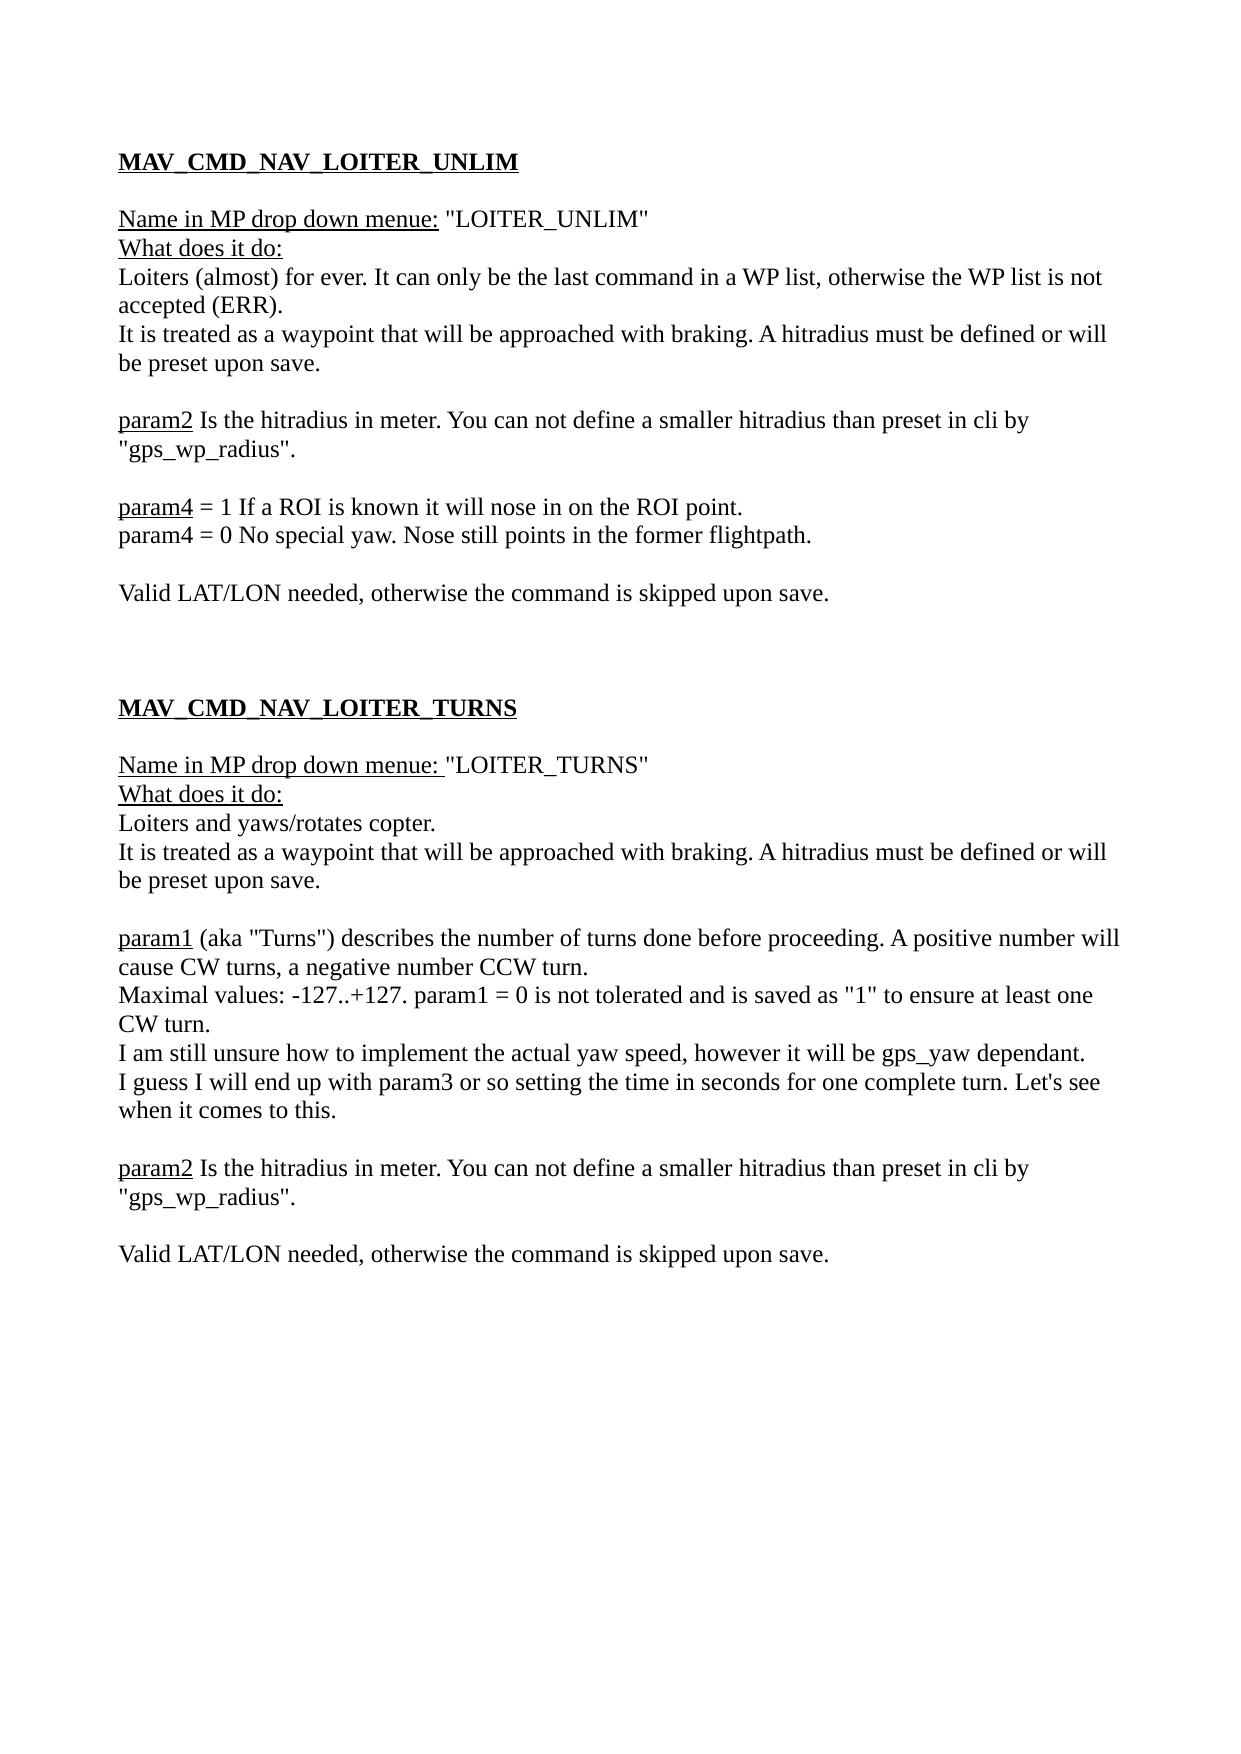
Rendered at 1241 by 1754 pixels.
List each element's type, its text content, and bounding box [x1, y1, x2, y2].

text Valid LAT/LON needed, otherwise the command is skipped upon save. [118, 578, 1122, 607]
text Name in MP drop down menue: "LOITER_UNLIM" [118, 204, 1122, 233]
text param2 Is the hitradius in meter. You can not define a smaller hitradius than preset in cli by "gps_wp_radius". [118, 1153, 1122, 1211]
text Maximal values: -127..+127. param1 = 0 is not tolerated and is saved as "1" to ensure at least one CW turn. [118, 981, 1122, 1038]
text I am still unsure how to implement the actual yaw speed, however it will be gps_yaw dependant. [118, 1038, 1122, 1067]
text What does it do: [118, 233, 1122, 262]
text Valid LAT/LON needed, otherwise the command is skipped upon save. [118, 1239, 1122, 1268]
text It is treated as a waypoint that will be approached with braking. A hitradius must be defined or will be preset upon save. [118, 319, 1122, 377]
text param2 Is the hitradius in meter. You can not define a smaller hitradius than preset in cli by "gps_wp_radius". [118, 406, 1122, 463]
text param1 (aka "Turns") describes the number of turns done before proceeding. A positive number will cause CW turns, a negative number CCW turn. [118, 923, 1122, 981]
text I guess I will end up with param3 or so setting the time in seconds for one complete turn. Let's see when it comes to this. [118, 1067, 1122, 1124]
text What does it do: [118, 779, 1122, 808]
text Name in MP drop down menue: "LOITER_TURNS" [118, 751, 1122, 779]
text param4 = 0 No special yaw. Nose still points in the former flightpath. [118, 521, 1122, 549]
text MAV_CMD_NAV_LOITER_TURNS [118, 693, 1122, 722]
text param4 = 1 If a ROI is known it will nose in on the ROI point. [118, 492, 1122, 521]
text Loiters and yaws/rotates copter. [118, 808, 1122, 837]
text MAV_CMD_NAV_LOITER_UNLIM [118, 147, 1122, 176]
text Loiters (almost) for ever. It can only be the last command in a WP list, otherwise the WP list is not accepted (ERR). [118, 262, 1122, 319]
text It is treated as a waypoint that will be approached with braking. A hitradius must be defined or will be preset upon save. [118, 837, 1122, 894]
